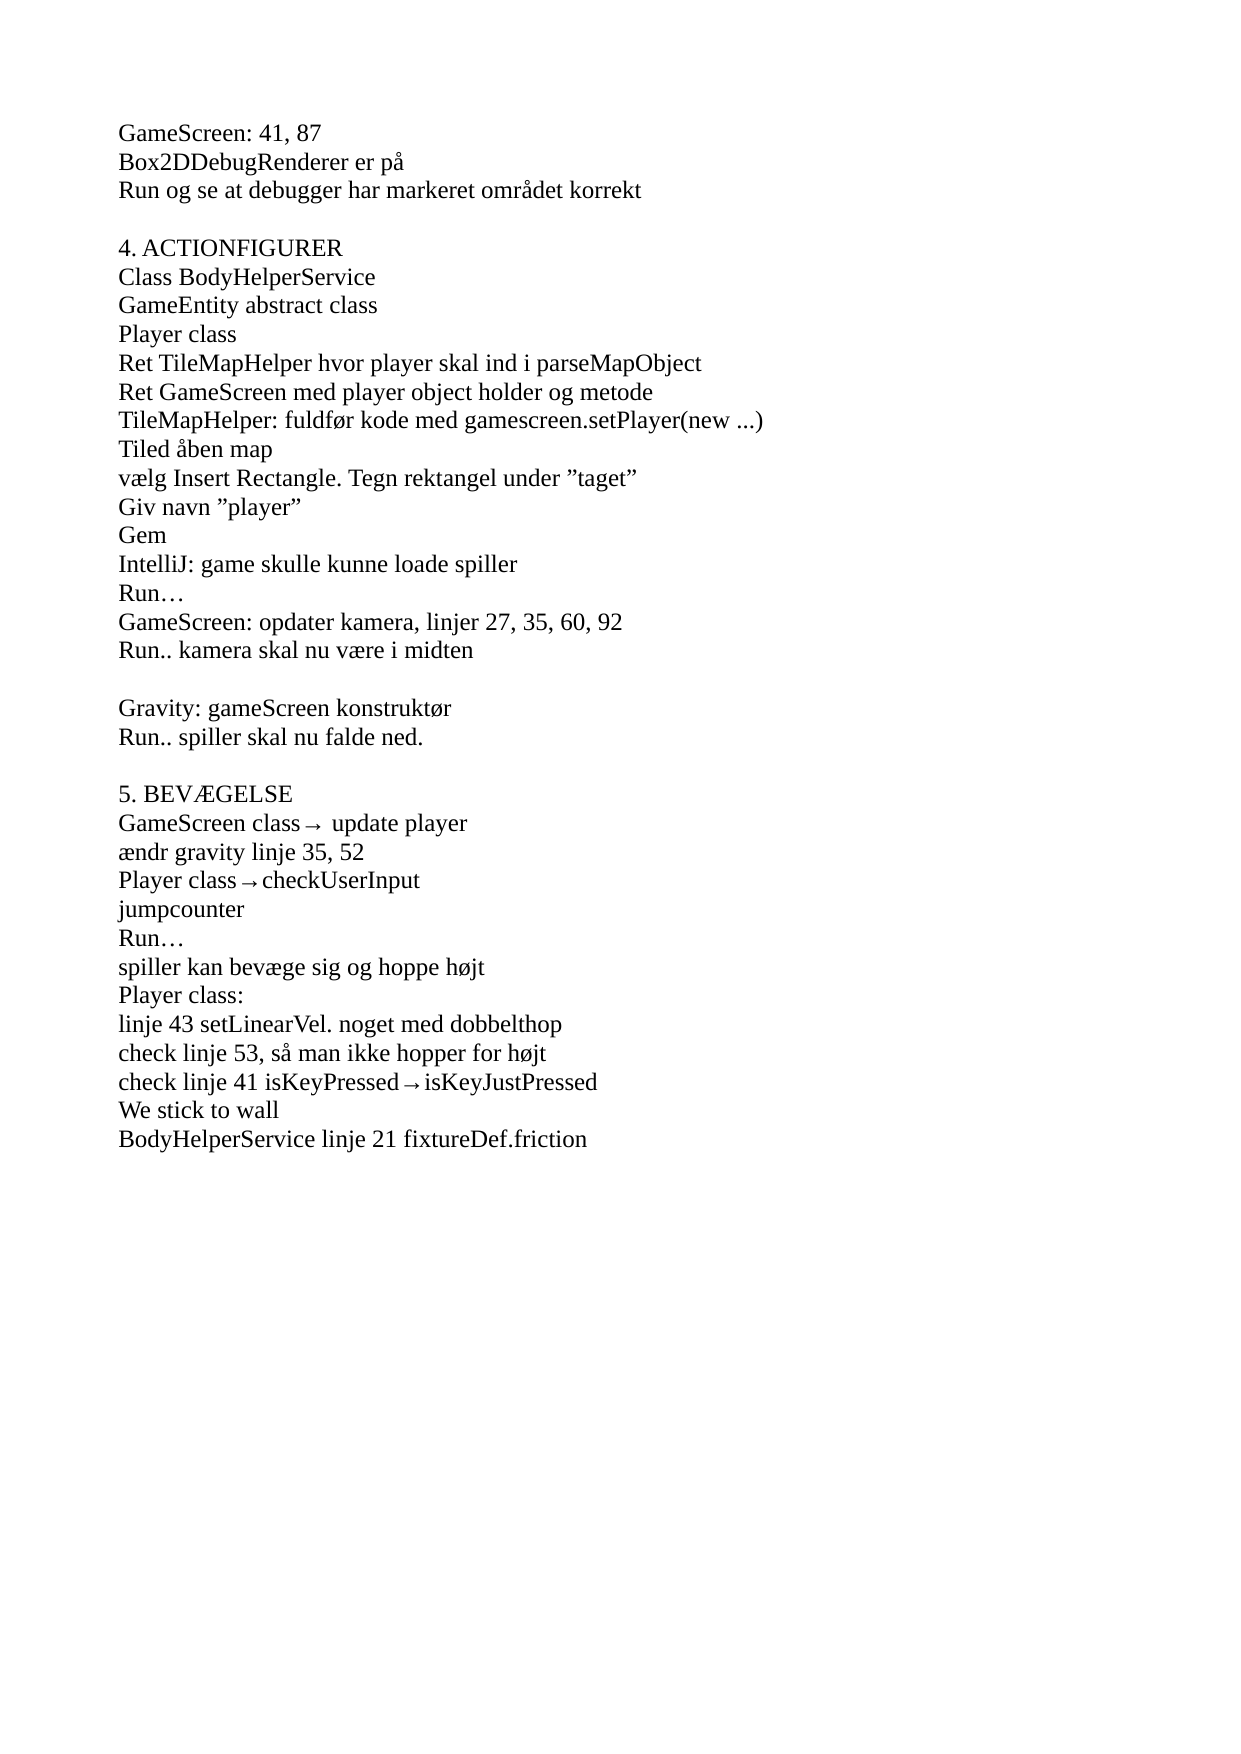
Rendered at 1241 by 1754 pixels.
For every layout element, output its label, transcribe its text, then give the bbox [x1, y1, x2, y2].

text Run.. kamera skal nu være i midten [118, 636, 1122, 664]
text TileMapHelper: fuldfør kode med gamescreen.setPlayer(new ...) [118, 406, 1122, 434]
text GameScreen: opdater kamera, linjer 27, 35, 60, 92 [118, 607, 1122, 636]
text jumpcounter [118, 894, 1122, 923]
text Ret TileMapHelper hvor player skal ind i parseMapObject [118, 348, 1122, 377]
text linje 43 setLinearVel. noget med dobbelthop [118, 1009, 1122, 1038]
text Run.. spiller skal nu falde ned. [118, 722, 1122, 751]
text Player class [118, 319, 1122, 348]
text Giv navn ”player” Gem [118, 492, 1122, 549]
text Player class→checkUserInput [118, 866, 1122, 894]
text check linje 41 isKeyPressed→isKeyJustPressed [118, 1067, 1122, 1096]
text check linje 53, så man ikke hopper for højt [118, 1038, 1122, 1067]
text BodyHelperService linje 21 fixtureDef.friction [118, 1124, 1122, 1182]
text GameEntity abstract class [118, 291, 1122, 319]
text Box2DDebugRenderer er på [118, 147, 1122, 176]
text Ret GameScreen med player object holder og metode [118, 377, 1122, 406]
text 5. BEVÆGELSE [118, 779, 1122, 808]
text Class BodyHelperService [118, 262, 1122, 291]
text vælg Insert Rectangle. Tegn rektangel under ”taget” [118, 463, 1122, 492]
text Gravity: gameScreen konstruktør [118, 693, 1122, 722]
text GameScreen class→ update player ændr gravity linje 35, 52 [118, 808, 1122, 866]
text Run og se at debugger har markeret området korrekt [118, 176, 1122, 204]
text Player class: [118, 981, 1122, 1009]
text Run… spiller kan bevæge sig og hoppe højt [118, 923, 1122, 981]
text IntelliJ: game skulle kunne loade spiller Run… [118, 549, 1122, 607]
text We stick to wall [118, 1096, 1122, 1124]
text GameScreen: 41, 87 [118, 118, 1122, 147]
text Tiled åben map [118, 434, 1122, 463]
text 4. ACTIONFIGURER [118, 233, 1122, 262]
